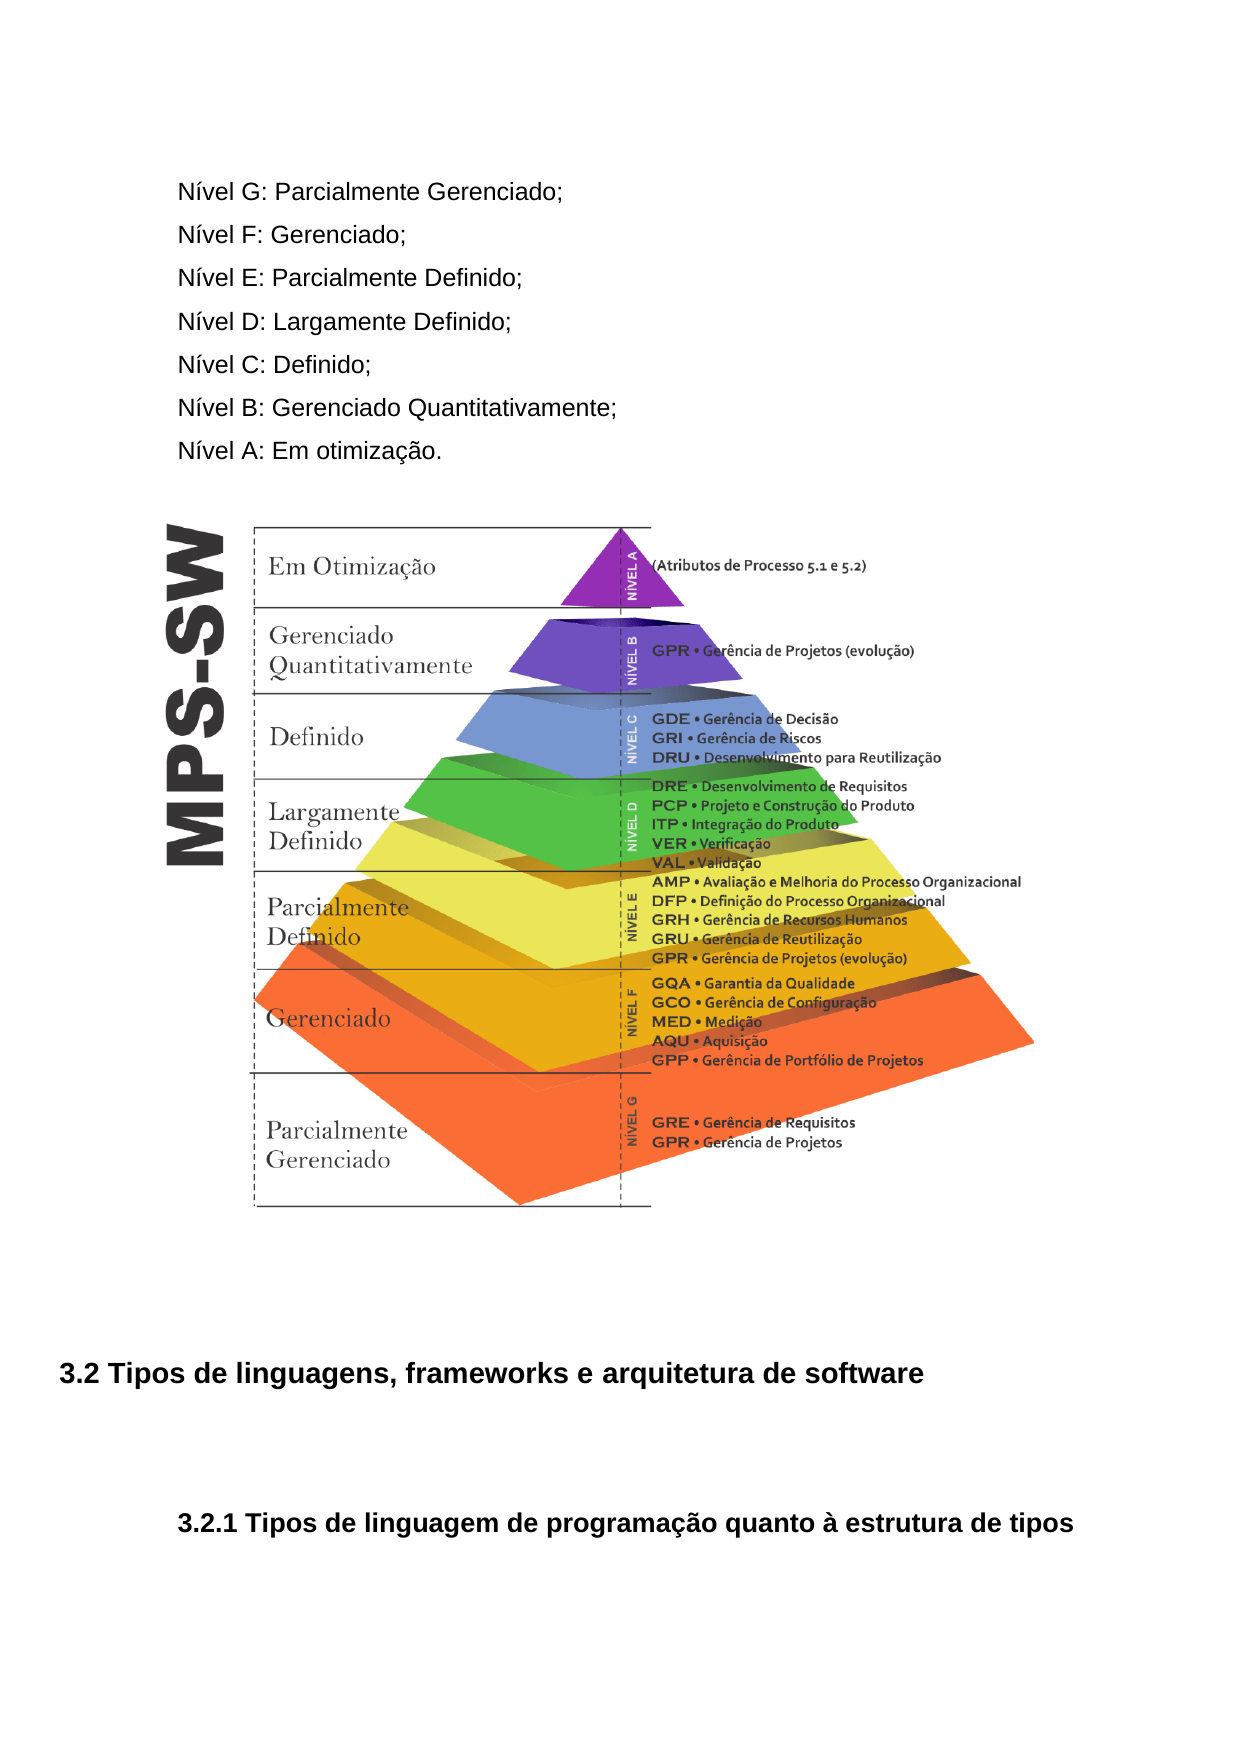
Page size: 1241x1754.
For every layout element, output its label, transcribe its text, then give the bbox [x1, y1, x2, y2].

text 3.2 Tipos de linguagens, frameworks e arquitetura de software [59, 1356, 1122, 1389]
text Nível G: Parcialmente Gerenciado; [177, 177, 1122, 206]
text Nível D: Largamente Definido; [177, 307, 1122, 335]
text 3.2.1 Tipos de linguagem de programação quanto à estrutura de tipos [177, 1507, 1122, 1538]
text Nível A: Em otimização. [177, 436, 1122, 465]
text Nível E: Parcialmente Definido; [177, 263, 1122, 292]
text Nível B: Gerenciado Quantitativamente; [177, 393, 1122, 422]
text Nível F: Gerenciado; [177, 220, 1122, 249]
picture [165, 523, 1035, 1208]
text Nível C: Definido; [177, 350, 1122, 378]
